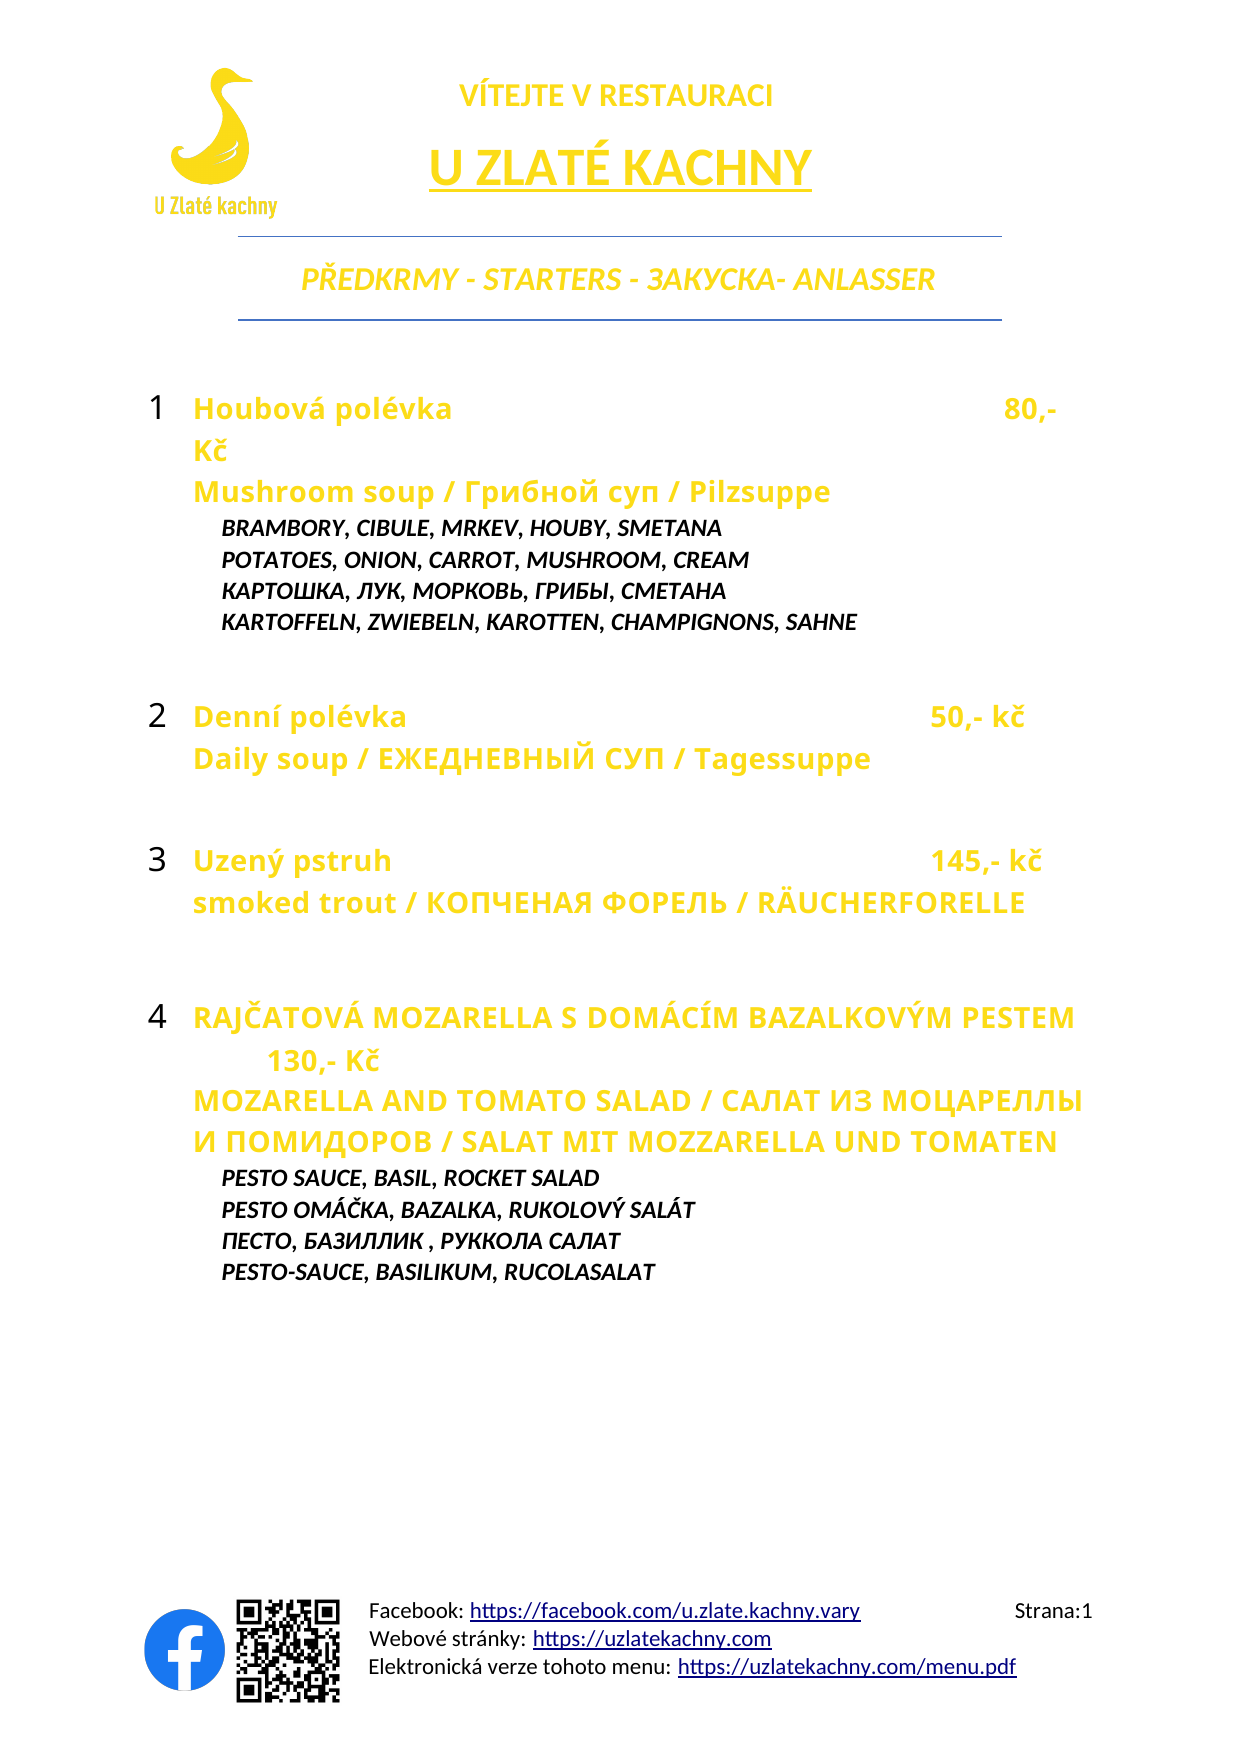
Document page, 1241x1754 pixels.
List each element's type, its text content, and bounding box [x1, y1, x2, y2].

subtitle RAJČATOVÁ MOZARELLA S DOMÁCÍM BAZALKOVÝM PESTEM 130,- Kč MOZARELLA AND TOMATO SALAD / САЛАТ ИЗ МОЦАРЕЛЛЫ И ПОМИДОРОВ / SALAT MIT MOZZARELLA UND TOMATEN [148, 993, 1092, 1161]
subtitle Houbová polévka 80,- Kč Mushroom soup / Грибной суп / Pilzsuppe [148, 384, 1092, 511]
text KARTOFFELN, ZWIEBELN, KAROTTEN, CHAMPIGNONS, SAHNE [148, 606, 1092, 637]
text Песто, базиллик , руккола салат [148, 1225, 1092, 1256]
text Pesto-Sauce, Basilikum, Rucolasalat [148, 1256, 1092, 1287]
text Картошка, лук, морковь, грибы, сметана [221, 575, 1092, 606]
text pesto sauce, basil, rocket salad [148, 1162, 1092, 1193]
text PŘEDKRMY - STARTERS - ЗАКУСКА- ANLASSER [238, 237, 1002, 319]
text Potatoes, onion, carrot, mushroom, cream [221, 544, 1092, 574]
subtitle Uzený pstruh 145,- kč smoked trout / КОПЧЕНАЯ ФОРЕЛЬ / RÄUCHERFORELLE [148, 835, 1092, 922]
text Brambory, cibule, mrkev, houby, smetana [148, 512, 1092, 543]
subtitle Denní polévka 50,- kč Daily soup / ЕЖЕДНЕВНЫЙ СУП / Tagessuppe [148, 692, 1092, 778]
text pesto omáčka, bazalka, rukolový salát [148, 1194, 1092, 1224]
